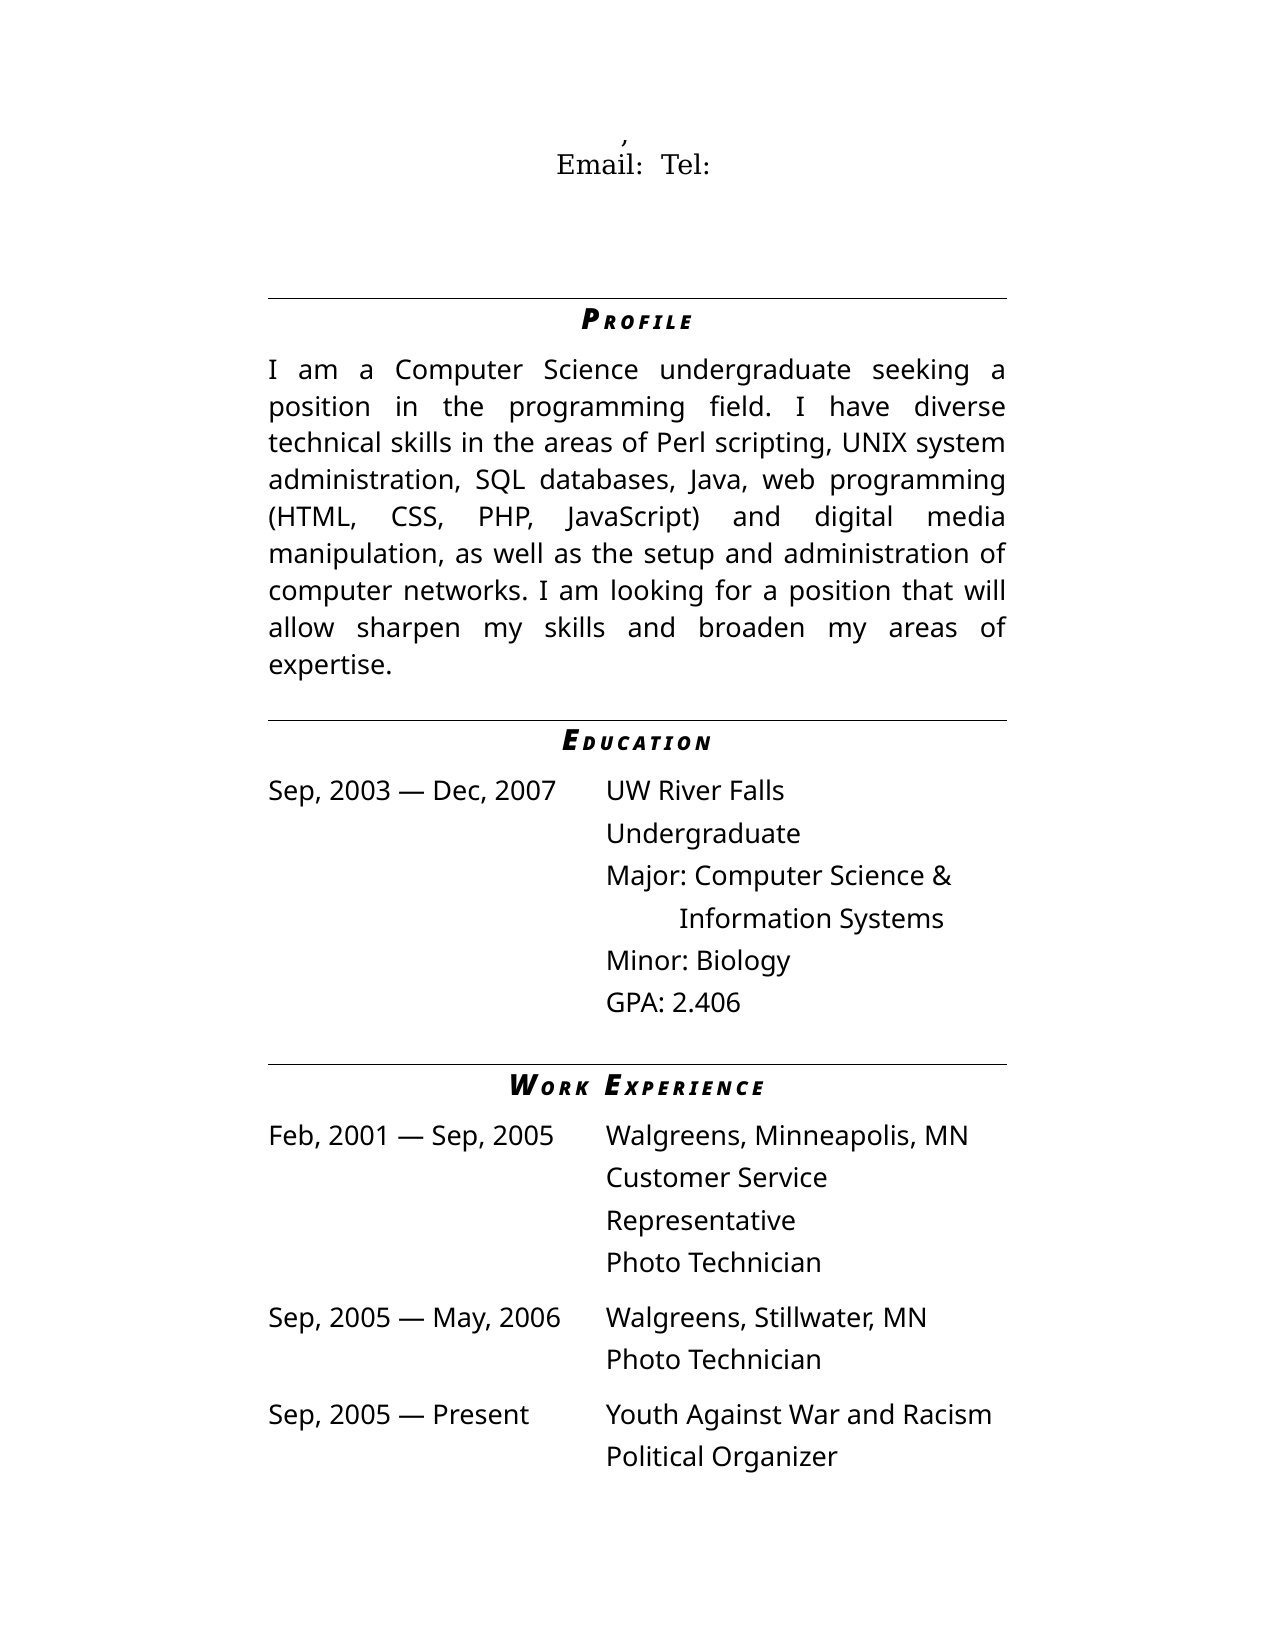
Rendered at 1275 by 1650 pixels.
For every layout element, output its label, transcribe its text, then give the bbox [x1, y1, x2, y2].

text Sep, 2005 ― Present Youth Against War and Racism Political Organizer [268, 1396, 1007, 1475]
text Sep, 2003 ― Dec, 2007 UW River Falls Undergraduate Major: Computer Science & Information Systems Minor: Biology GPA: 2.406 [268, 772, 1007, 1021]
subtitle Daniel Church [268, 212, 1007, 260]
subtitle Work Experience [268, 1065, 1007, 1104]
text I am a Computer Science undergraduate seeking a position in the programming field. I have diverse technical skills in the areas of Perl scripting, UNIX system administration, SQL databases, Java, web programming (HTML, CSS, PHP, JavaScript) and digital media manipulation, as well as the setup and administration of computer networks. I am looking for a position that will allow sharpen my skills and broaden my areas of expertise. [268, 350, 1007, 682]
text Feb, 2001 ― Sep, 2005 Walgreens, Minneapolis, MN Customer Service Representative Photo Technician [268, 1116, 1007, 1280]
subtitle Education [268, 721, 1007, 759]
text 345 W Doty St #2, Madison WI 53703 Email: eupatorium.rugosum@gmail.com Tel: +1-651-206-7515 [118, 118, 1157, 181]
text Sep, 2005 ― May, 2006 Walgreens, Stillwater, MN Photo Technician [268, 1298, 1007, 1377]
subtitle Profile [268, 299, 1007, 338]
